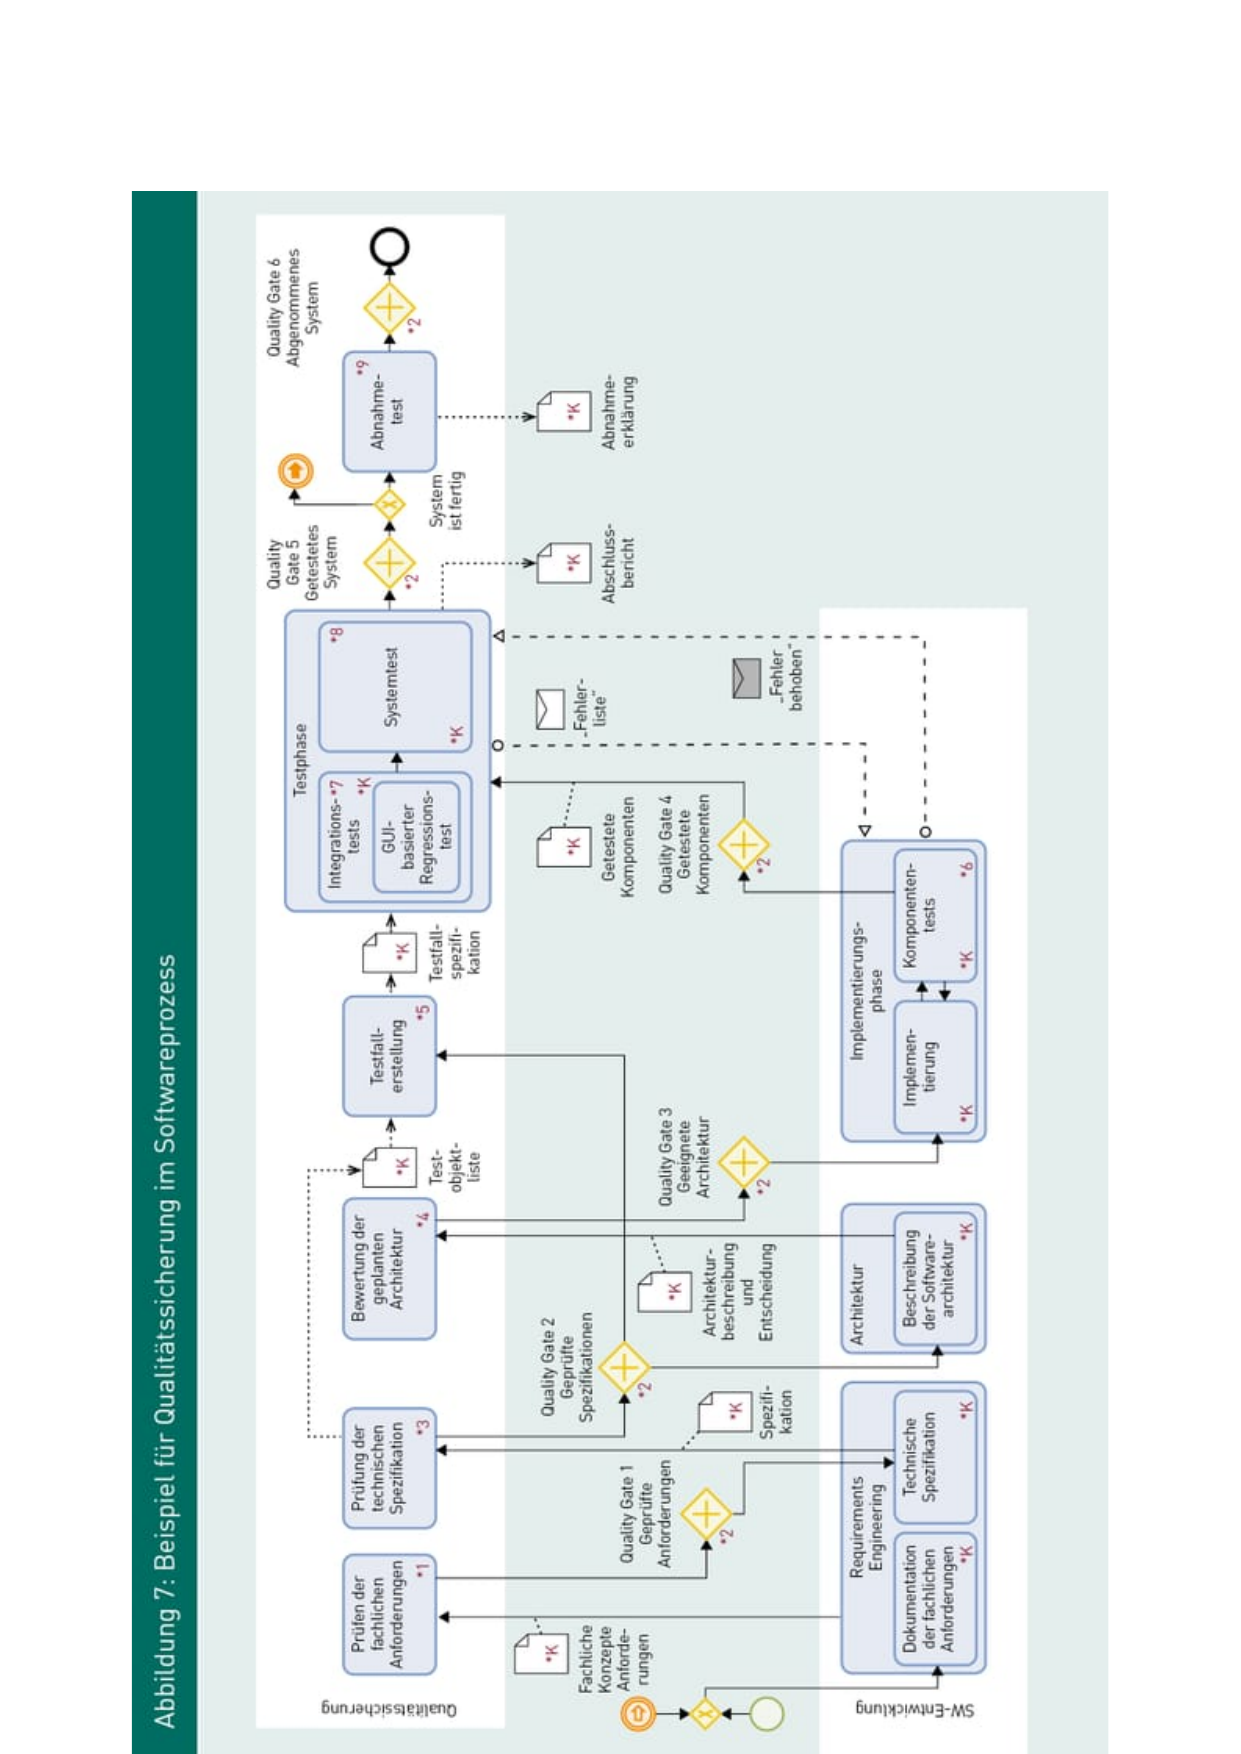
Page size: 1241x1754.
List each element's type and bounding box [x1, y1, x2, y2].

picture [131, 191, 1109, 1754]
